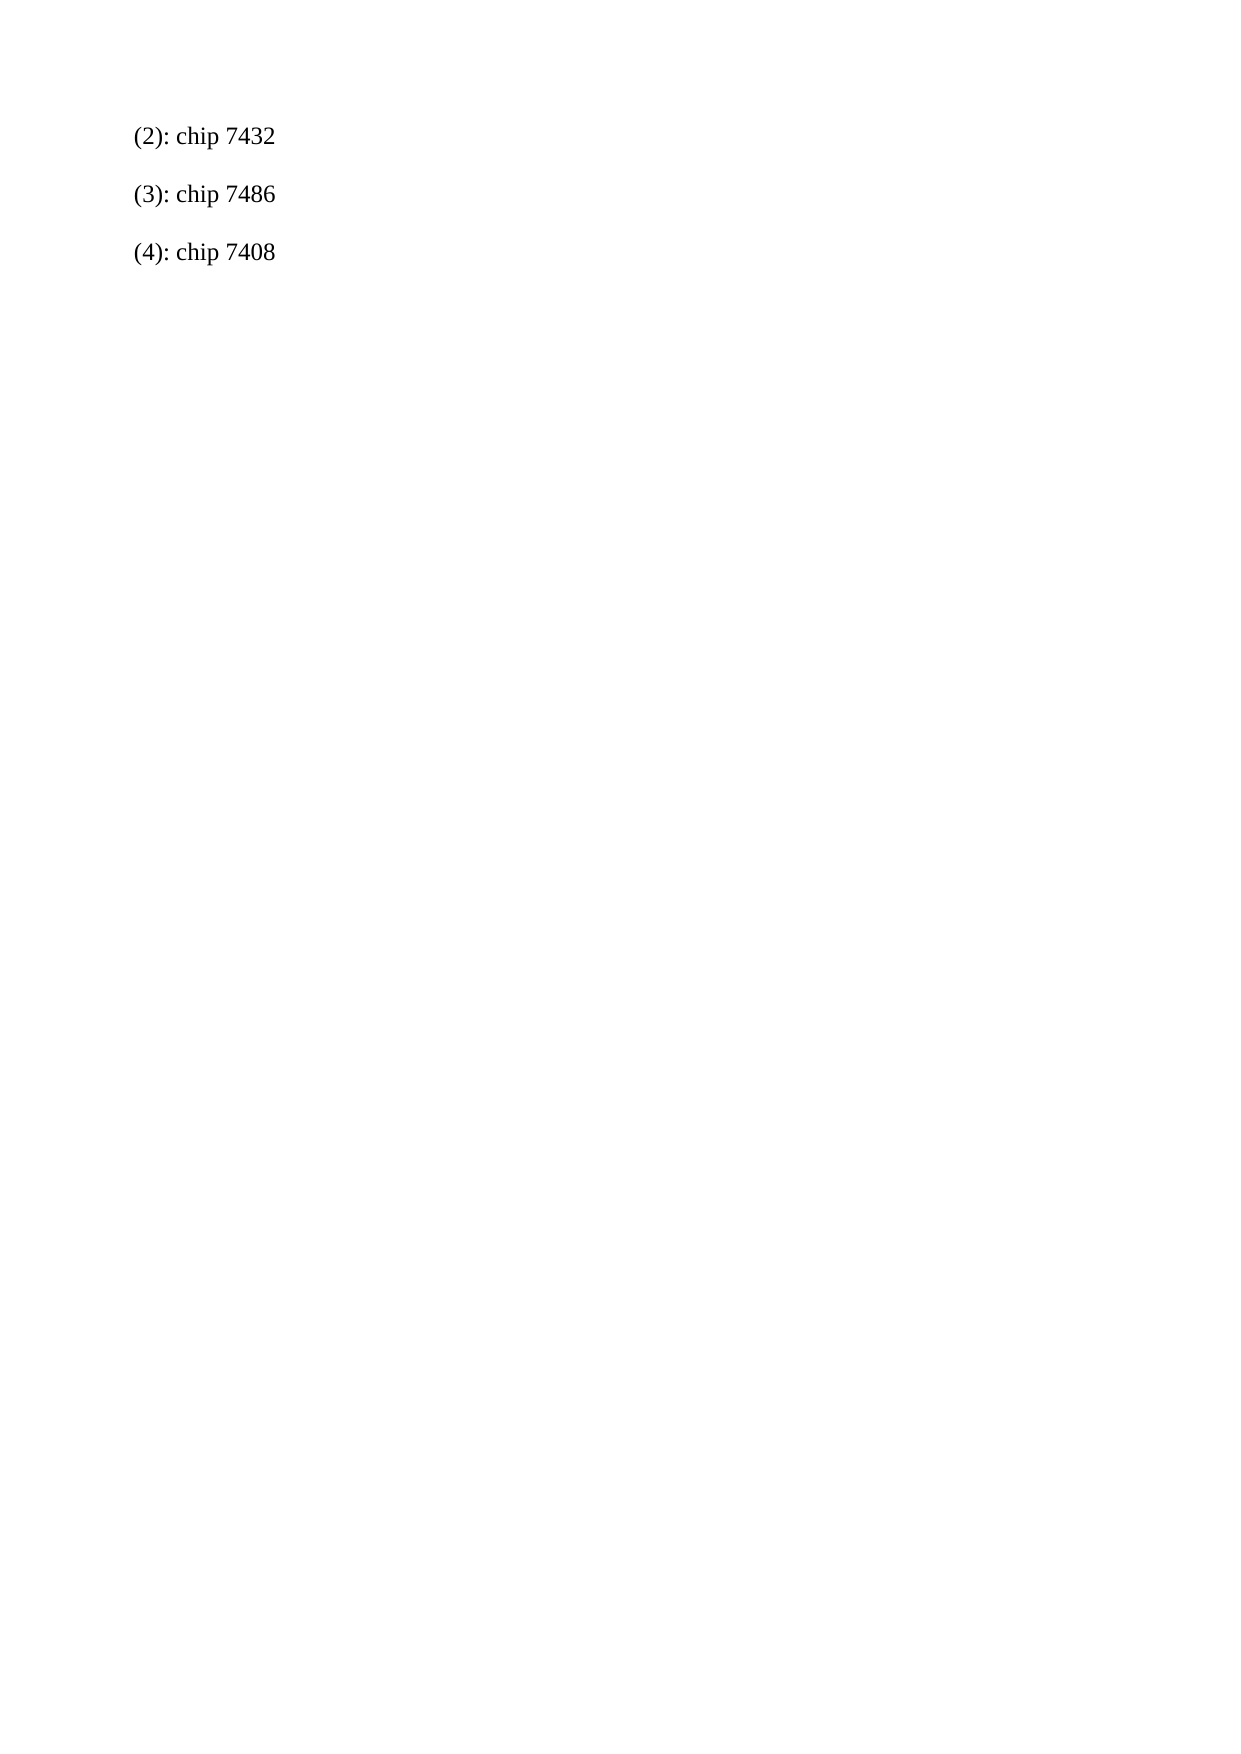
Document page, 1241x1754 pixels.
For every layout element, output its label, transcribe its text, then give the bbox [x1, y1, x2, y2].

table_cell (2): chip 7432 (3): chip 7486 (4): chip 7408 [131, 118, 291, 299]
table_cell [118, 118, 131, 299]
